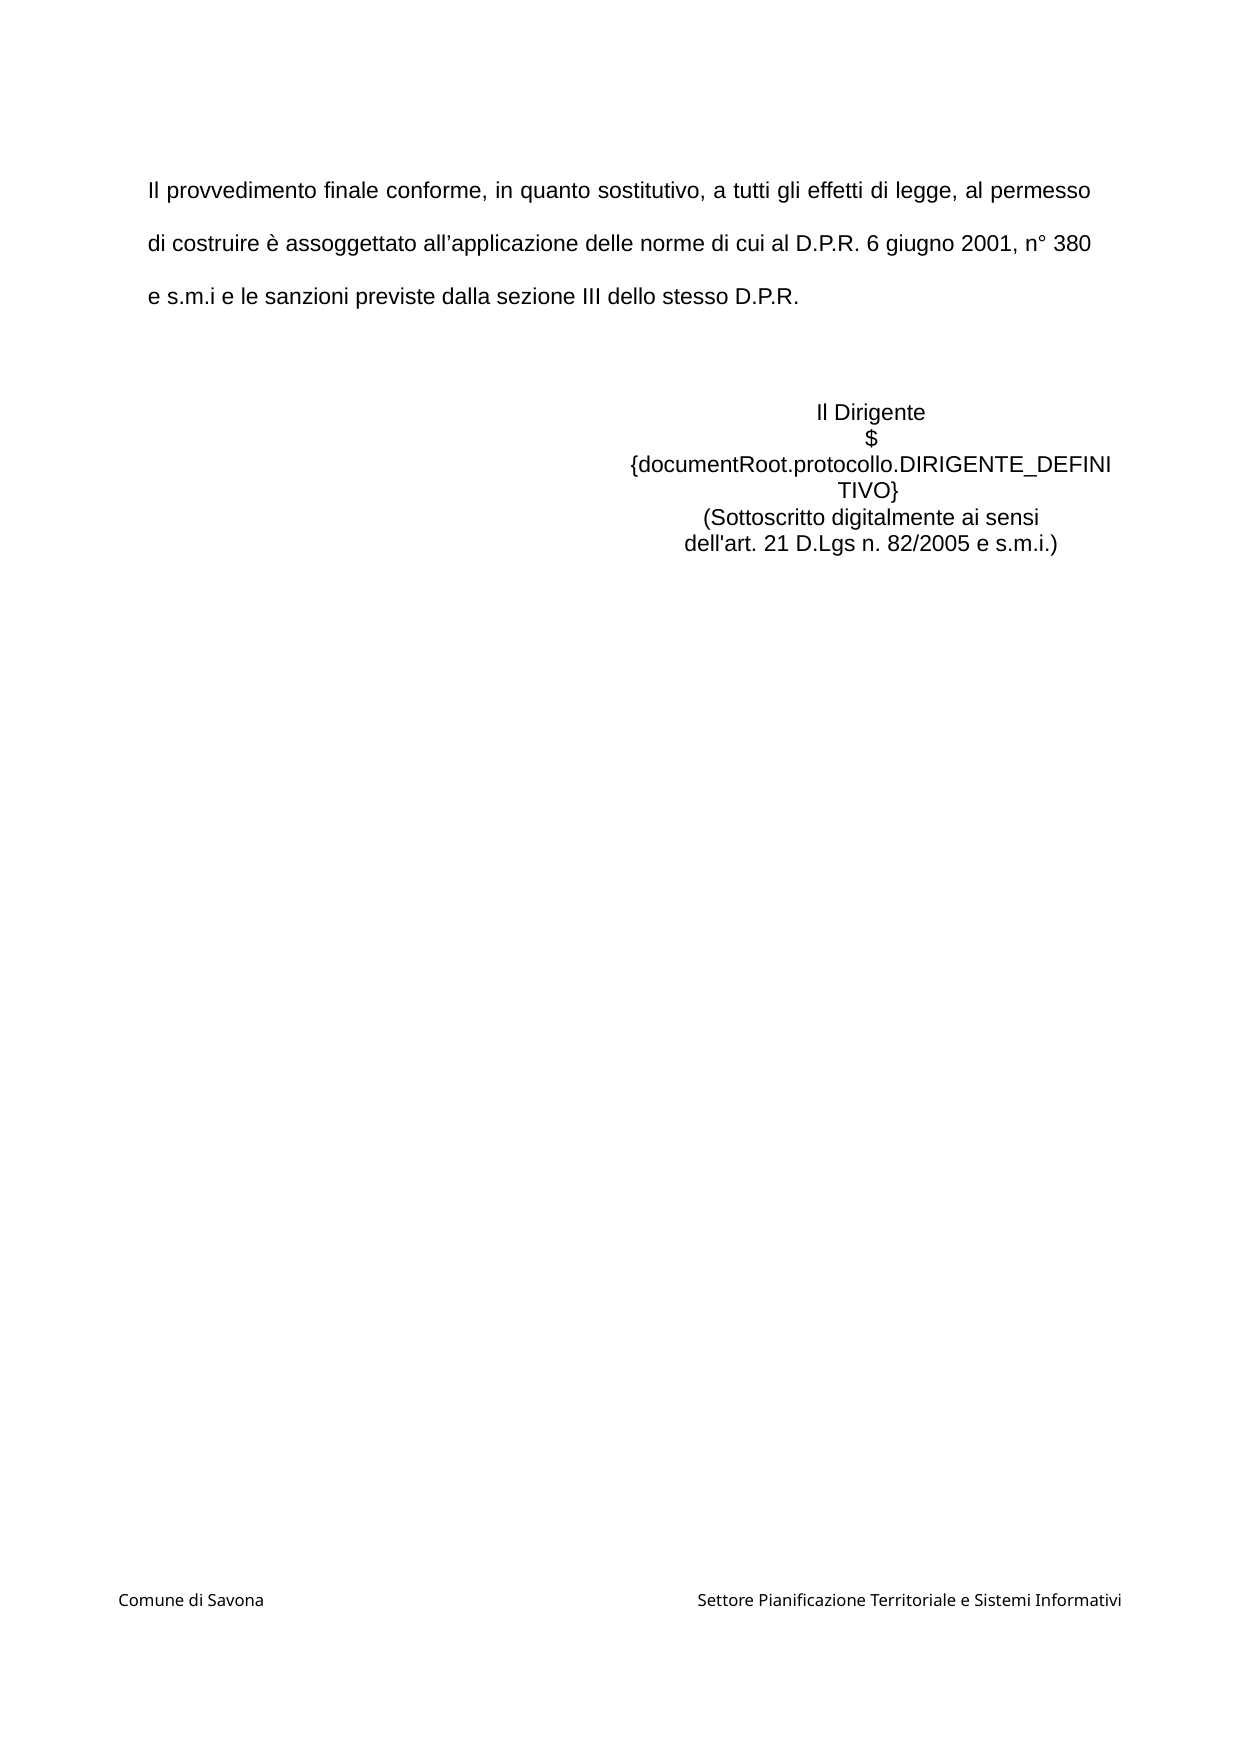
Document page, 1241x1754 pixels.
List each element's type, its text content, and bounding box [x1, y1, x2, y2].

table_header Il Dirigente [620, 399, 1122, 425]
table_header [118, 399, 620, 425]
table_cell ${documentRoot.protocollo.DIRIGENTE_DEFINITIVO} (Sottoscritto digitalmente ai sensi dell'art. 21 D.Lgs n. 82/2005 e s.m.i.) [620, 425, 1122, 583]
text Il provvedimento finale conforme, in quanto sostitutivo, a tutti gli effetti di legge, al permesso di costruire è assoggettato all’applicazione delle norme di cui al D.P.R. 6 giugno 2001, n° 380 e s.m.i e le sanzioni previste dalla sezione III dello stesso D.P.R. [148, 177, 1092, 309]
table_cell [118, 425, 620, 583]
